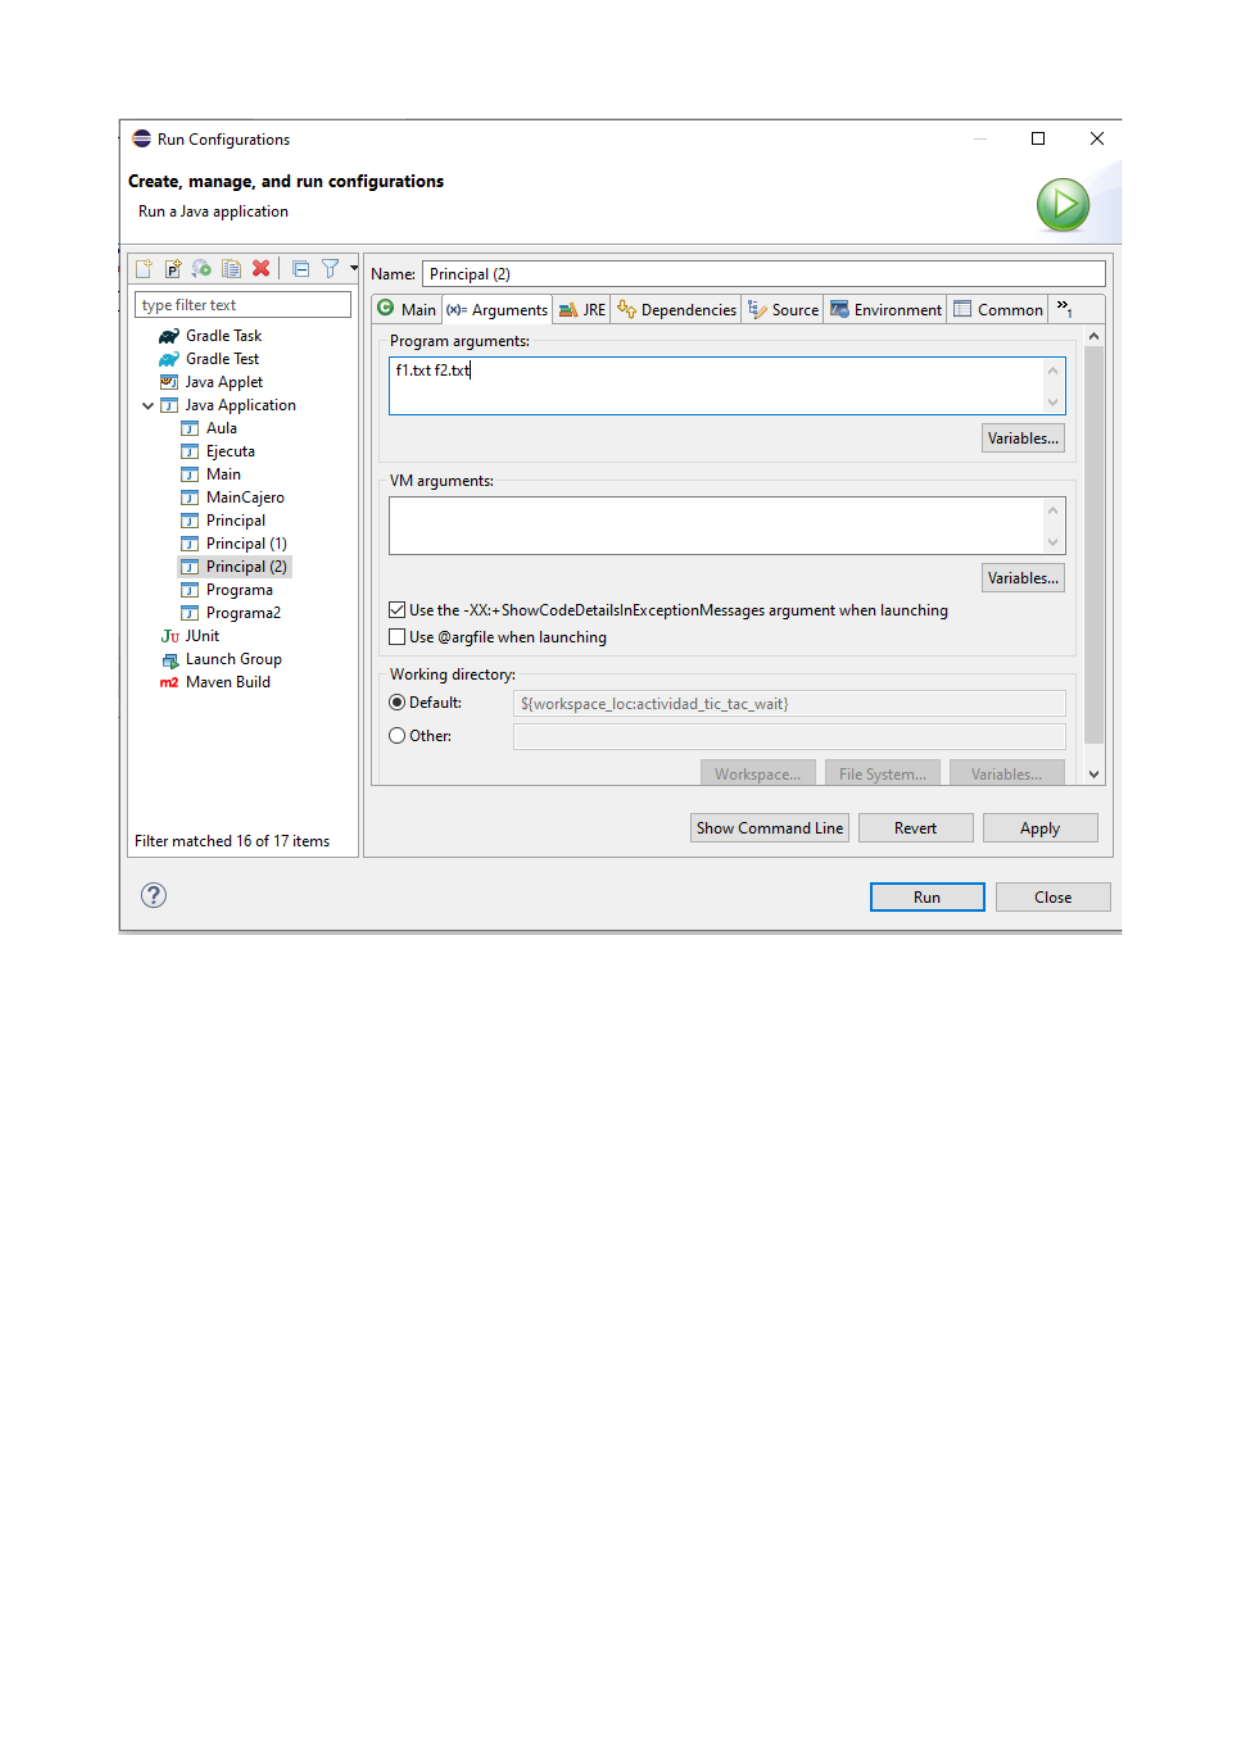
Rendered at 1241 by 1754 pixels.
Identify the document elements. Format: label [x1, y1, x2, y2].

picture [118, 118, 1123, 935]
